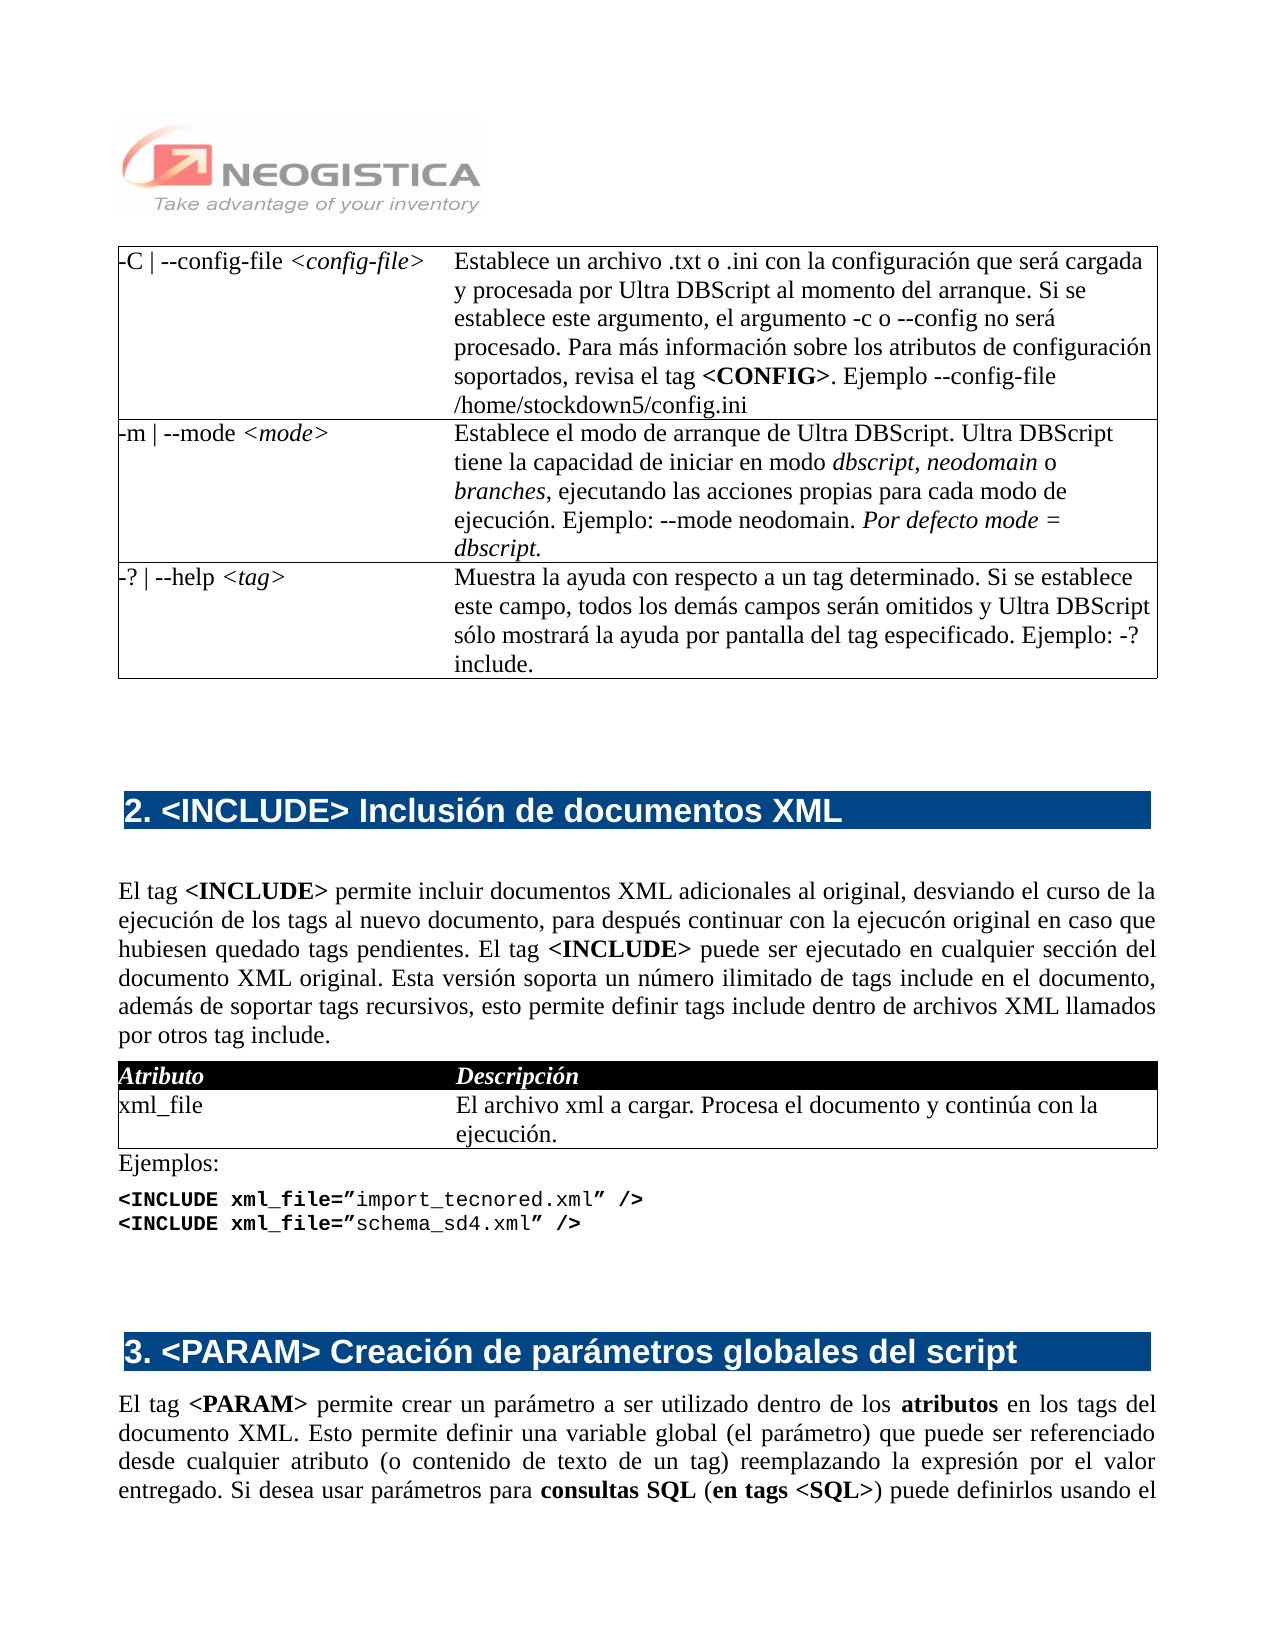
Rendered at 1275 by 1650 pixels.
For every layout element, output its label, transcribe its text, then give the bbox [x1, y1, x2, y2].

table_header 3. <PARAM> Creación de parámetros globales del script [118, 1301, 1157, 1389]
table_header Atributo [119, 1062, 456, 1090]
table_cell -? | --help <tag> [119, 563, 454, 677]
table_cell -C | --config-file <config-file> [119, 247, 454, 418]
text Ejemplos: [118, 1149, 1157, 1177]
table_cell xml_file [119, 1090, 456, 1148]
table_cell Establece el modo de arranque de Ultra DBScript. Ultra DBScript tiene la capacidad de iniciar en modo dbscript, neodomain o branches, ejecutando las acciones propias para cada modo de ejecución. Ejemplo: --mode neodomain. Por defecto mode = dbscript. [454, 420, 1157, 562]
table_cell Establece un archivo .txt o .ini con la configuración que será cargada y procesada por Ultra DBScript al momento del arranque. Si se establece este argumento, el argumento -c o --config no será procesado. Para más información sobre los atributos de configuración soportados, revisa el tag <CONFIG>. Ejemplo --config-file /home/stockdown5/config.ini [454, 247, 1157, 418]
table_header Descripción [456, 1062, 1157, 1090]
text El tag <PARAM> permite crear un parámetro a ser utilizado dentro de los atributos en los tags del documento XML. Esto permite definir una variable global (el parámetro) que puede ser referenciado desde cualquier atributo (o contenido de texto de un tag) reemplazando la expresión por el valor entregado. Si desea usar parámetros para consultas SQL (en tags <SQL>) puede definirlos usando el [118, 1389, 1157, 1504]
table_header 2. <INCLUDE> Inclusión de documentos XML [118, 760, 1157, 848]
text El tag <INCLUDE> permite incluir documentos XML adicionales al original, desviando el curso de la ejecución de los tags al nuevo documento, para después continuar con la ejecucón original en caso que hubiesen quedado tags pendientes. El tag <INCLUDE> puede ser ejecutado en cualquier sección del documento XML original. Esta versión soporta un número ilimitado de tags include en el documento, además de soportar tags recursivos, esto permite definir tags include dentro de archivos XML llamados por otros tag include. [118, 848, 1157, 1049]
table_cell Muestra la ayuda con respecto a un tag determinado. Si se establece este campo, todos los demás campos serán omitidos y Ultra DBScript sólo mostrará la ayuda por pantalla del tag especificado. Ejemplo: -? include. [454, 563, 1157, 677]
text <INCLUDE xml_file=”import_tecnored.xml” /> <INCLUDE xml_file=”schema_sd4.xml” /> [118, 1189, 1157, 1236]
table_cell El archivo xml a cargar. Procesa el documento y continúa con la ejecución. [456, 1090, 1157, 1148]
table_cell -m | --mode <mode> [119, 420, 454, 562]
